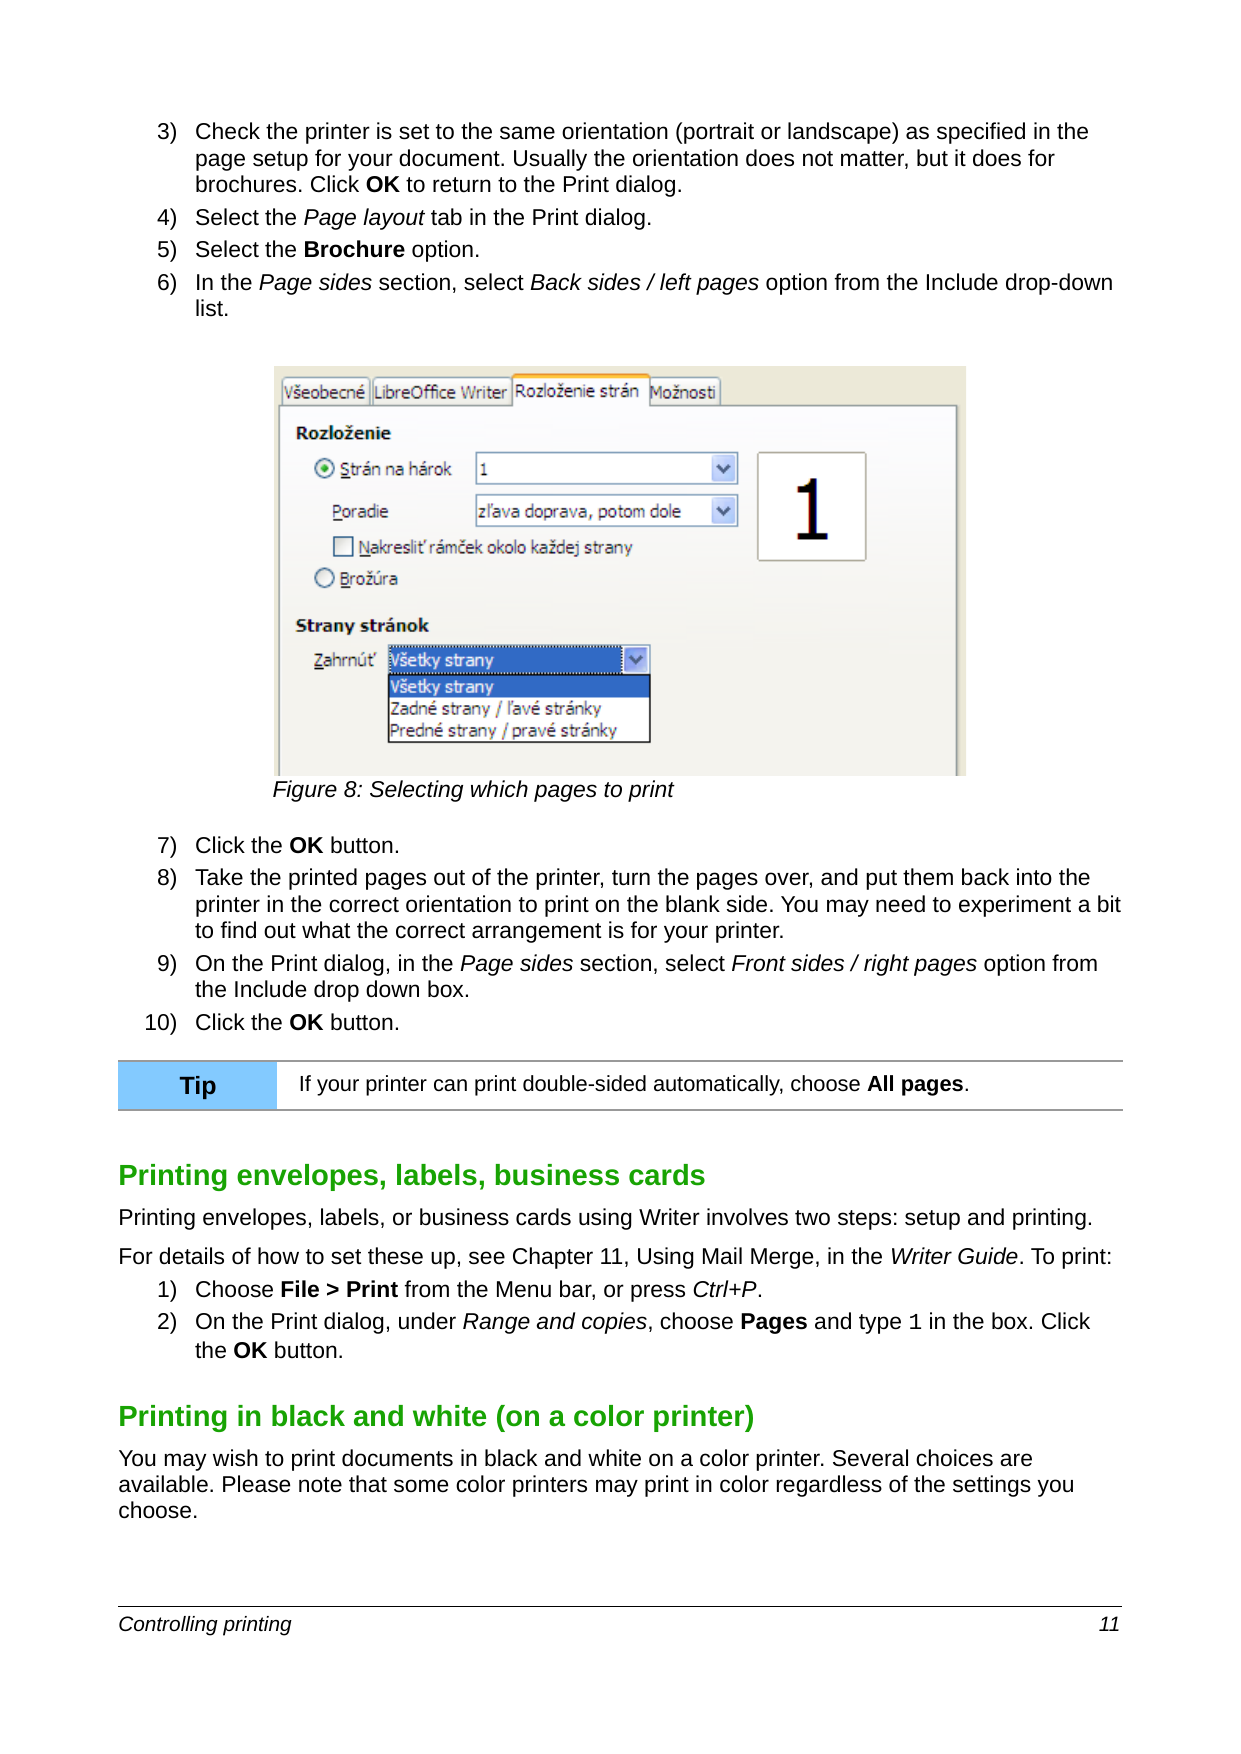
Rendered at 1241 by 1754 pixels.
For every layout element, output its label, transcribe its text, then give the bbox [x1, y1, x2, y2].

list In the Page sides section, select Back sides / left pages option from the Include drop-down list. [177, 269, 1122, 321]
list Click the OK button. [177, 1008, 1122, 1035]
list Choose File > Print from the Menu bar, or press Ctrl+P. [177, 1276, 1122, 1302]
list For details of how to set these up, see Chapter 11, Using Mail Merge, in the Writer Guide. To print: [118, 1243, 1122, 1269]
subtitle Printing in black and white (on a color printer) [118, 1398, 1122, 1432]
picture [274, 366, 967, 776]
subtitle Printing envelopes, labels, business cards [118, 1158, 1122, 1192]
list On the Print dialog, under Range and copies, choose Pages and type 1 in the box. Click the OK button. [177, 1308, 1122, 1363]
list On the Print dialog, in the Page sides section, select Front sides / right pages option from the Include drop down box. [177, 949, 1122, 1002]
table_header Tip [118, 1062, 277, 1109]
table_header If your printer can print double-sided automatically, choose All pages. [278, 1062, 1123, 1109]
list Select the Page layout tab in the Print dialog. [177, 203, 1122, 230]
list Click the OK button. [177, 832, 1122, 858]
text You may wish to print documents in black and white on a color printer. Several choices are available. Please note that some color printers may print in color regardless of the settings you choose. [118, 1444, 1122, 1523]
text Printing envelopes, labels, or business cards using Writer involves two steps: setup and printing. [118, 1204, 1122, 1230]
list Take the printed pages out of the printer, turn the pages over, and put them back into the printer in the correct orientation to print on the blank side. You may need to experiment a bit to find out what the correct arrangement is for your printer. [177, 864, 1122, 943]
list Select the Brochure option. [177, 236, 1122, 262]
text Figure 8: Selecting which pages to print [272, 373, 968, 802]
list Check the printer is set to the same orientation (portrait or landscape) as specified in the page setup for your document. Usually the orientation does not matter, but it does for brochures. Click OK to return to the Print dialog. [177, 118, 1122, 197]
